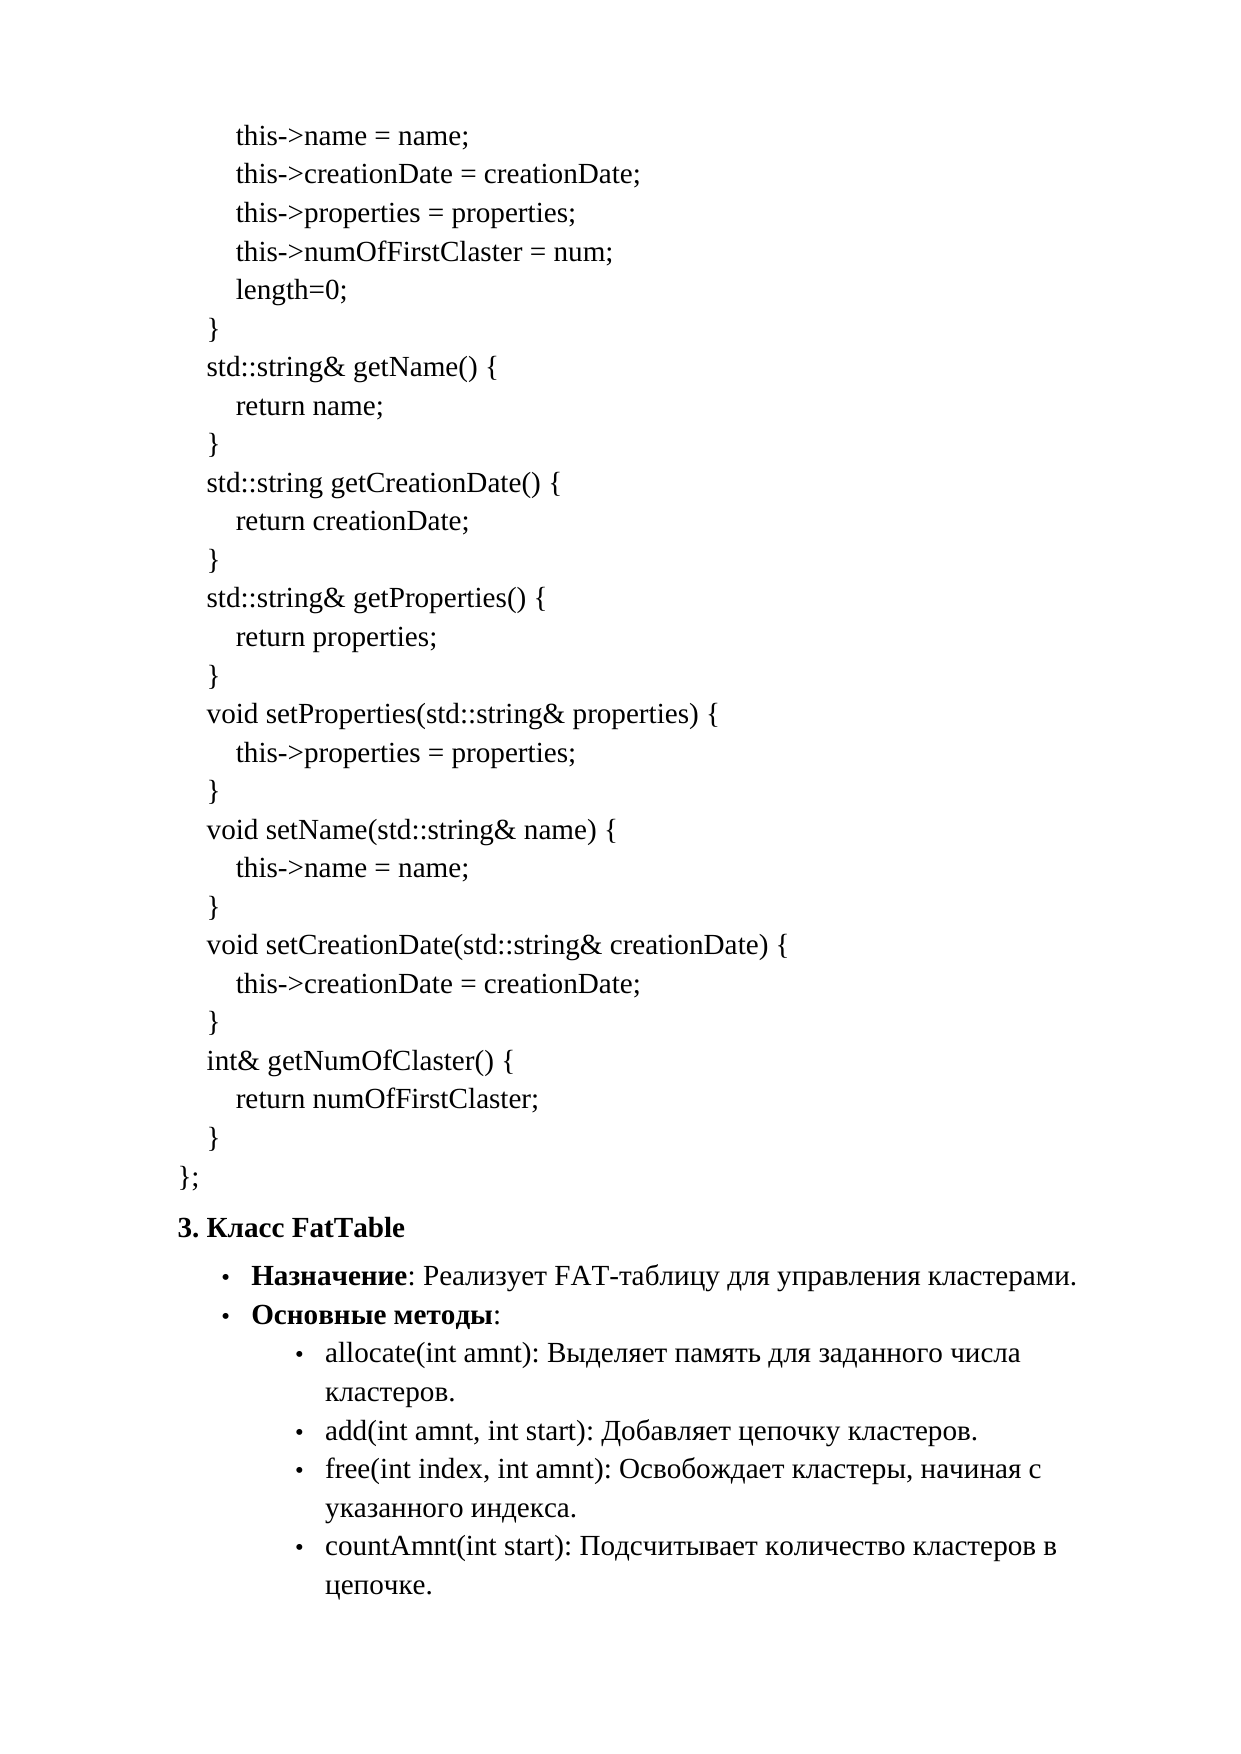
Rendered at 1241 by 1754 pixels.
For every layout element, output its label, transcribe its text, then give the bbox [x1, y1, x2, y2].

text std::string& getName() { [177, 349, 1152, 383]
text return numOfFirstClaster; [177, 1082, 1152, 1115]
text } [177, 658, 1152, 691]
list countAmnt(int start): Подсчитывает количество кластеров в цепочке. [295, 1528, 1152, 1600]
text } [177, 426, 1152, 460]
subtitle 3. Класс FatTable [177, 1210, 1152, 1243]
text this->properties = properties; [177, 195, 1152, 229]
text } [177, 542, 1152, 576]
text return name; [177, 388, 1152, 421]
text } [177, 889, 1152, 922]
text void setName(std::string& name) { [177, 812, 1152, 845]
text } [177, 311, 1152, 344]
text std::string& getProperties() { [177, 581, 1152, 614]
list allocate(int amnt): Выделяет память для заданного числа кластеров. [295, 1336, 1152, 1408]
text } [177, 1120, 1152, 1154]
text int& getNumOfClaster() { [177, 1043, 1152, 1077]
text this->properties = properties; [177, 735, 1152, 768]
list free(int index, int amnt): Освобождает кластеры, начиная с указанного индекса. [295, 1451, 1152, 1523]
text std::string getCreationDate() { [177, 465, 1152, 498]
text } [177, 1004, 1152, 1038]
text } [177, 773, 1152, 807]
text void setCreationDate(std::string& creationDate) { [177, 927, 1152, 961]
text length=0; [177, 272, 1152, 306]
list add(int amnt, int start): Добавляет цепочку кластеров. [295, 1413, 1152, 1446]
list Основные методы: [222, 1297, 1152, 1331]
text return properties; [177, 619, 1152, 653]
text }; [177, 1159, 1152, 1192]
text this->name = name; [177, 118, 1152, 152]
text this->name = name; [177, 850, 1152, 884]
text void setProperties(std::string& properties) { [177, 696, 1152, 730]
text this->creationDate = creationDate; [177, 157, 1152, 190]
text this->creationDate = creationDate; [177, 966, 1152, 999]
list Назначение: Реализует FAT-таблицу для управления кластерами. [222, 1258, 1152, 1292]
text this->numOfFirstClaster = num; [177, 234, 1152, 267]
text return creationDate; [177, 503, 1152, 537]
